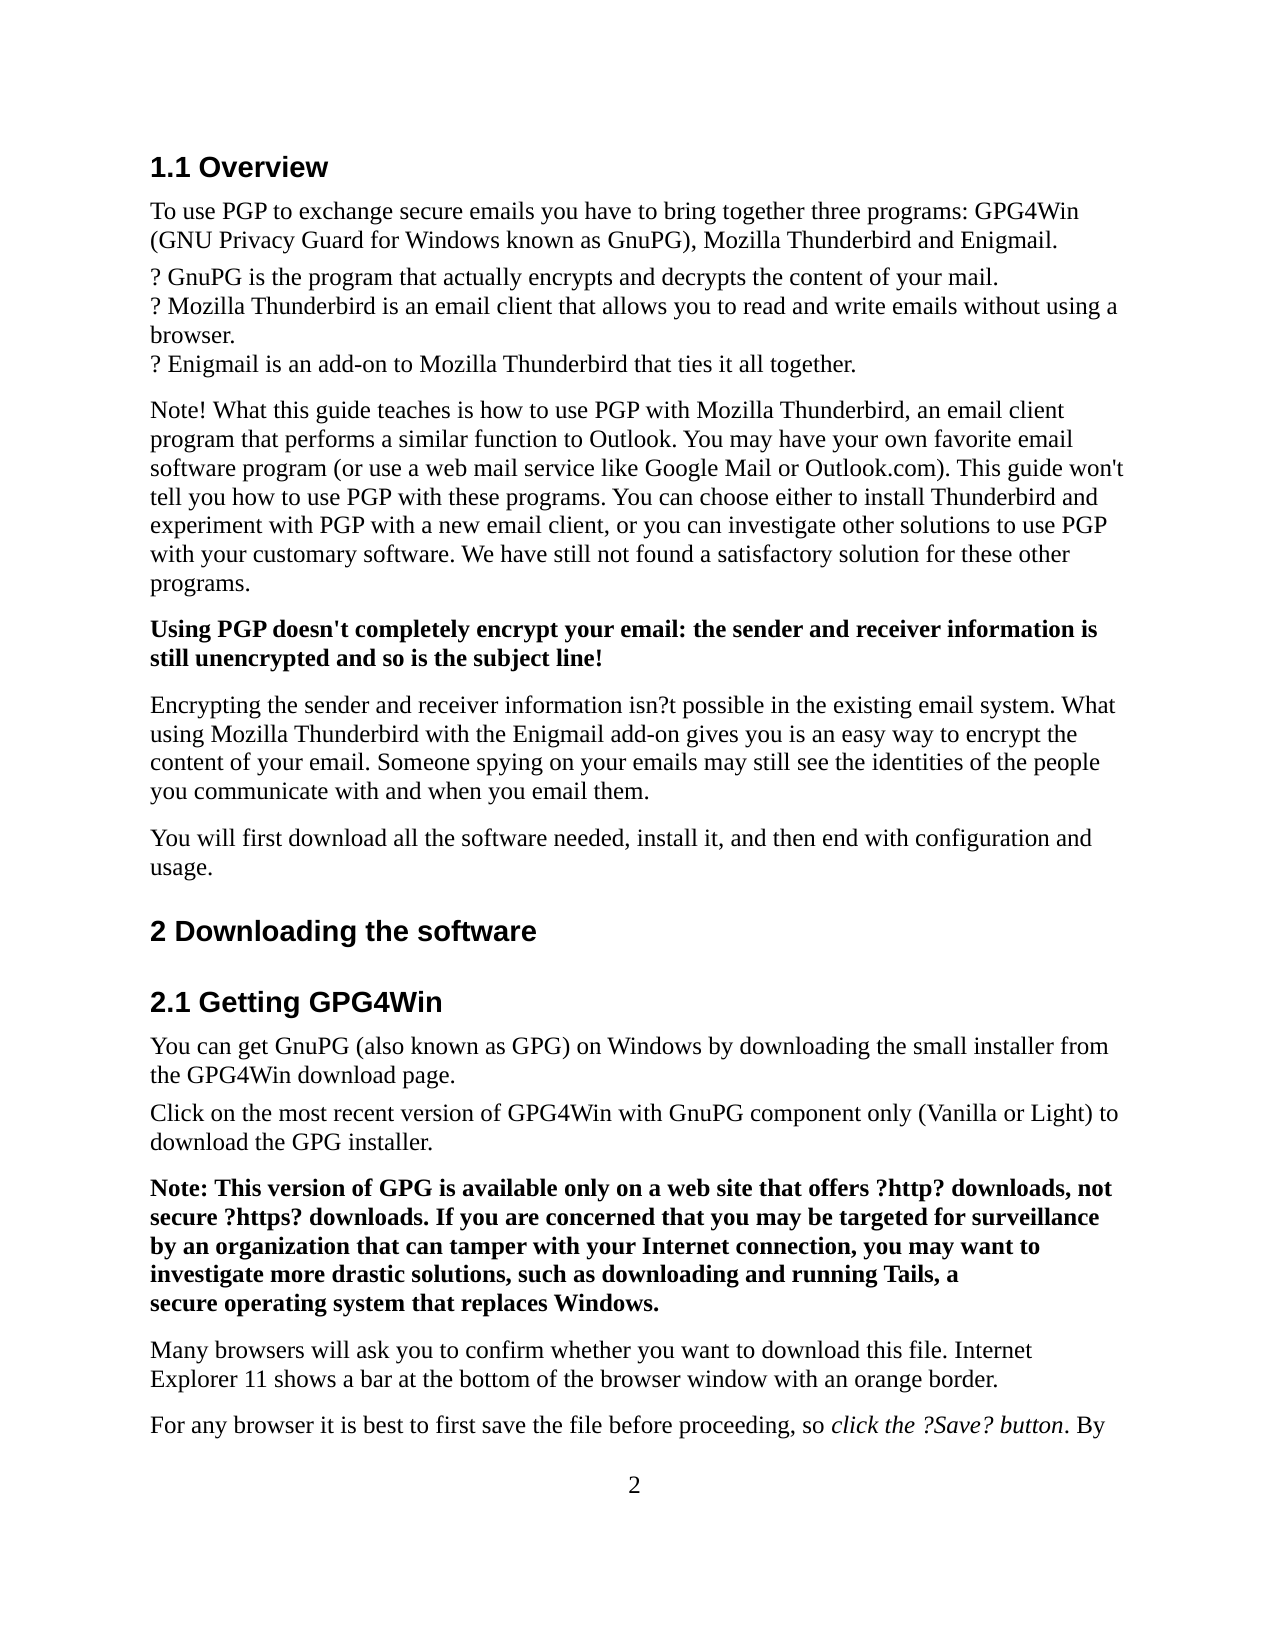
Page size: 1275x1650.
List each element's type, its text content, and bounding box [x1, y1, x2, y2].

text Using PGP doesn't completely encrypt your email: the sender and receiver information is still unencrypted and so is the subject line! [150, 614, 1125, 672]
subtitle 1.1 Overview [150, 150, 1125, 183]
text Note: This version of GPG is available only on a web site that offers ?http? downloads, not secure ?https? downloads. If you are concerned that you may be targeted for surveillance by an organization that can tamper with your Internet connection, you may want to investigate more drastic solutions, such as downloading and running Tails, a secure operating system that replaces Windows. [150, 1173, 1125, 1317]
text Many browsers will ask you to confirm whether you want to download this file. Internet Explorer 11 shows a bar at the bottom of the browser window with an orange border. [150, 1335, 1125, 1392]
text ? GnuPG is the program that actually encrypts and decrypts the content of your mail. ? Mozilla Thunderbird is an email client that allows you to read and write emails without using a browser. ? Enigmail is an add-on to Mozilla Thunderbird that ties it all together. [150, 262, 1125, 377]
text You can get GnuPG (also known as GPG) on Windows by downloading the small installer from the GPG4Win download page. [150, 1031, 1125, 1089]
text Click on the most recent version of GPG4Win with GnuPG component only (Vanilla or Light) to download the GPG installer. [150, 1098, 1125, 1155]
subtitle 2.1 Getting GPG4Win [150, 985, 1125, 1019]
text Note! What this guide teaches is how to use PGP with Mozilla Thunderbird, an email client program that performs a similar function to Outlook. You may have your own favorite email software program (or use a web mail service like Google Mail or Outlook.com). This guide won't tell you how to use PGP with these programs. You can choose either to install Thunderbird and experiment with PGP with a new email client, or you can investigate other solutions to use PGP with your customary software. We have still not found a satisfactory solution for these other programs. [150, 395, 1125, 597]
text You will first download all the software needed, install it, and then end with configuration and usage. [150, 823, 1125, 880]
subtitle 2 Downloading the software [150, 914, 1125, 948]
text For any browser it is best to first save the file before proceeding, so click the ?Save? button. By [150, 1410, 1125, 1439]
text To use PGP to exchange secure emails you have to bring together three programs: GPG4Win (GNU Privacy Guard for Windows known as GnuPG), Mozilla Thunderbird and Enigmail. [150, 196, 1125, 253]
text Encrypting the sender and receiver information isn?t possible in the existing email system. What using Mozilla Thunderbird with the Enigmail add-on gives you is an easy way to encrypt the content of your email. Someone spying on your emails may still see the identities of the people you communicate with and when you email them. [150, 690, 1125, 805]
